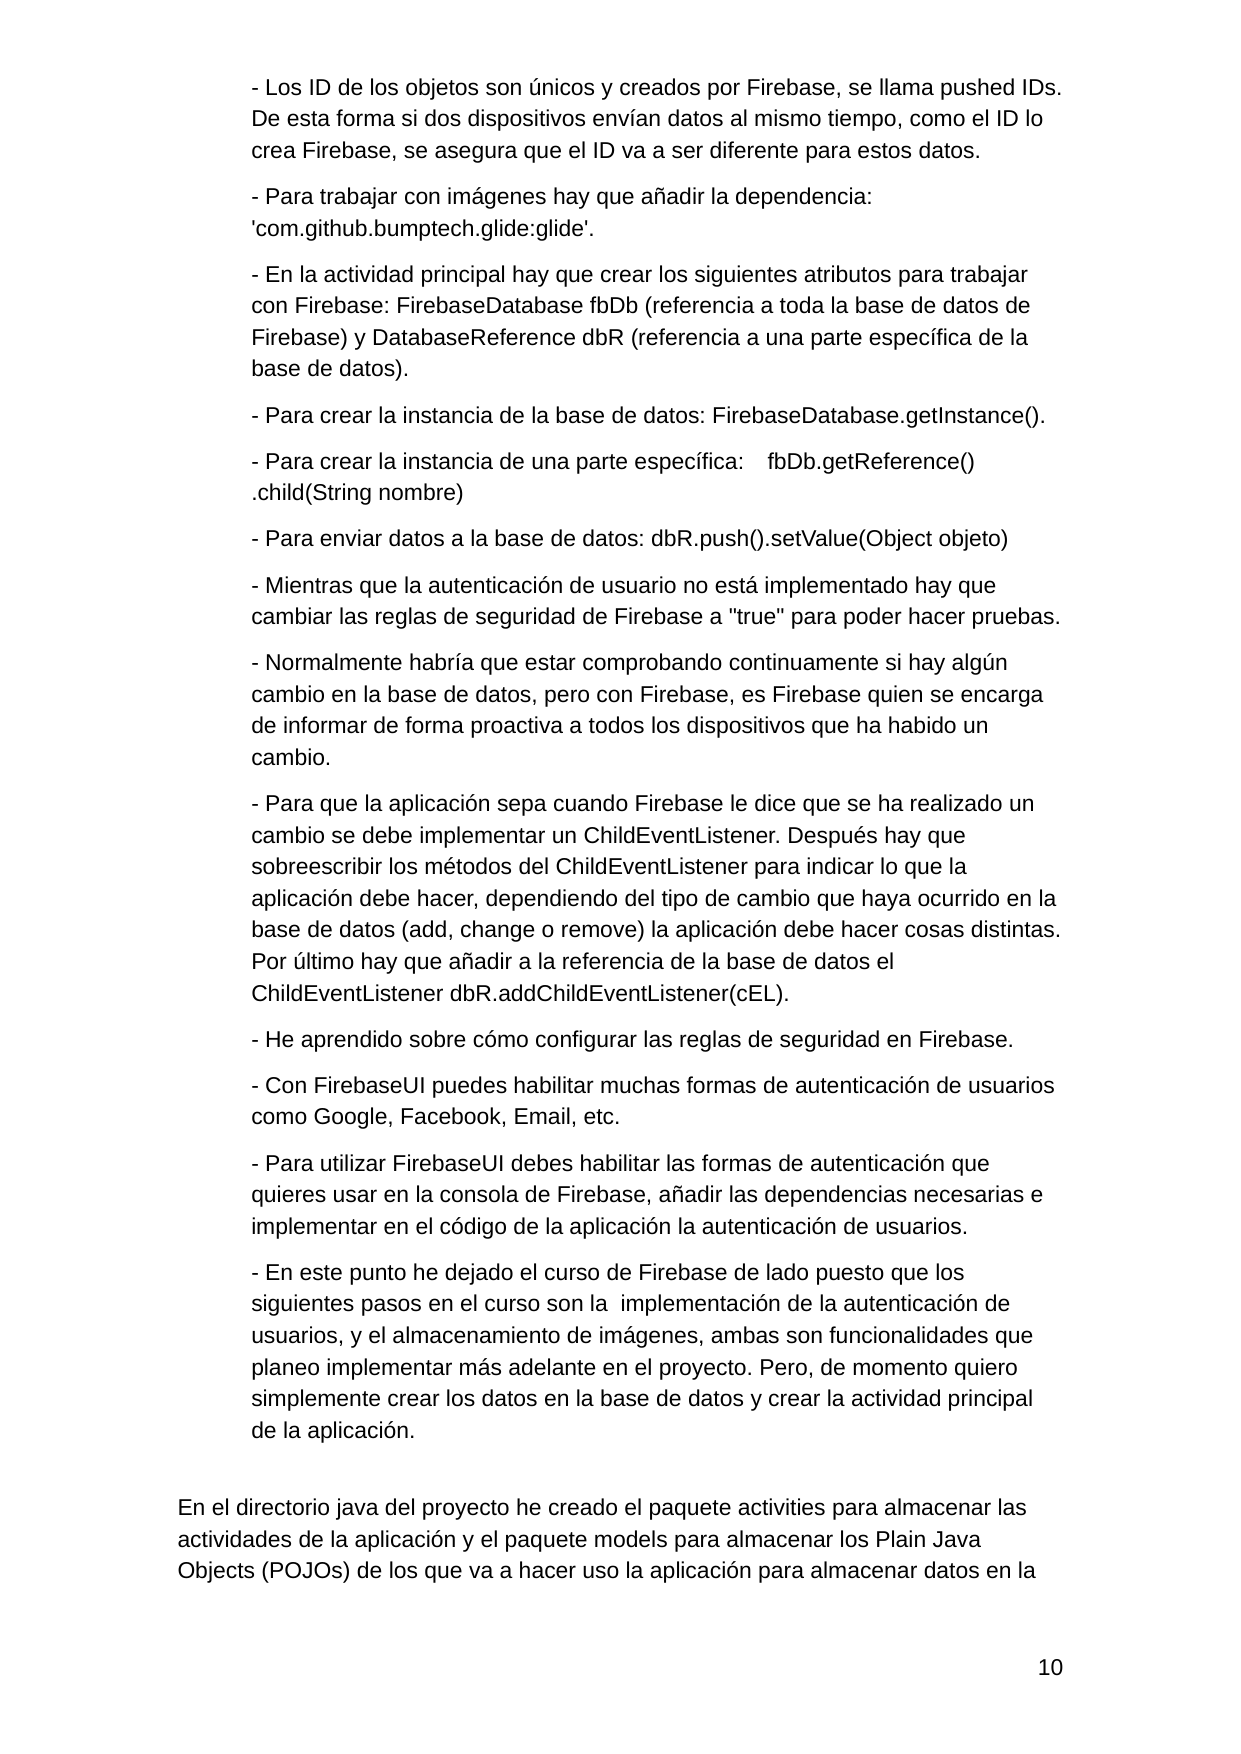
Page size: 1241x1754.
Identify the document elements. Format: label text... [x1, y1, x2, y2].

text - Para crear la instancia de una parte específica: fbDb.getReference() .child(String nombre) [177, 448, 1063, 506]
text - En este punto he dejado el curso de Firebase de lado puesto que los siguientes pasos en el curso son la implementación de la autenticación de usuarios, y el almacenamiento de imágenes, ambas son funcionalidades que planeo implementar más adelante en el proyecto. Pero, de momento quiero simplemente crear los datos en la base de datos y crear la actividad principal de la aplicación. [177, 1259, 1063, 1474]
text - Los ID de los objetos son únicos y creados por Firebase, se llama pushed IDs. De esta forma si dos dispositivos envían datos al mismo tiempo, como el ID lo crea Firebase, se asegura que el ID va a ser diferente para estos datos. [177, 74, 1063, 163]
text - Para que la aplicación sepa cuando Firebase le dice que se ha realizado un cambio se debe implementar un ChildEventListener. Después hay que sobreescribir los métodos del ChildEventListener para indicar lo que la aplicación debe hacer, dependiendo del tipo de cambio que haya ocurrido en la base de datos (add, change o remove) la aplicación debe hacer cosas distintas. Por último hay que añadir a la referencia de la base de datos el ChildEventListener dbR.addChildEventListener(cEL). [177, 790, 1063, 1006]
text - En la actividad principal hay que crear los siguientes atributos para trabajar con Firebase: FirebaseDatabase fbDb (referencia a toda la base de datos de Firebase) y DatabaseReference dbR (referencia a una parte específica de la base de datos). [177, 261, 1063, 382]
text - Con FirebaseUI puedes habilitar muchas formas de autenticación de usuarios como Google, Facebook, Email, etc. [177, 1072, 1063, 1130]
text En el directorio java del proyecto he creado el paquete activities para almacenar las actividades de la aplicación y el paquete models para almacenar los Plain Java Objects (POJOs) de los que va a hacer uso la aplicación para almacenar datos en la [177, 1494, 1063, 1584]
text - Para utilizar FirebaseUI debes habilitar las formas de autenticación que quieres usar en la consola de Firebase, añadir las dependencias necesarias e implementar en el código de la aplicación la autenticación de usuarios. [177, 1149, 1063, 1239]
text - Para crear la instancia de la base de datos: FirebaseDatabase.getInstance(). [177, 402, 1063, 428]
text - Normalmente habría que estar comprobando continuamente si hay algún cambio en la base de datos, pero con Firebase, es Firebase quien se encarga de informar de forma proactiva a todos los dispositivos que ha habido un cambio. [177, 649, 1063, 770]
text - Para enviar datos a la base de datos: dbR.push().setValue(Object objeto) [177, 525, 1063, 552]
text - Para trabajar con imágenes hay que añadir la dependencia: 'com.github.bumptech.glide:glide'. [177, 183, 1063, 241]
text - He aprendido sobre cómo configurar las reglas de seguridad en Firebase. [177, 1026, 1063, 1052]
text - Mientras que la autenticación de usuario no está implementado hay que cambiar las reglas de seguridad de Firebase a "true" para poder hacer pruebas. [177, 572, 1063, 629]
